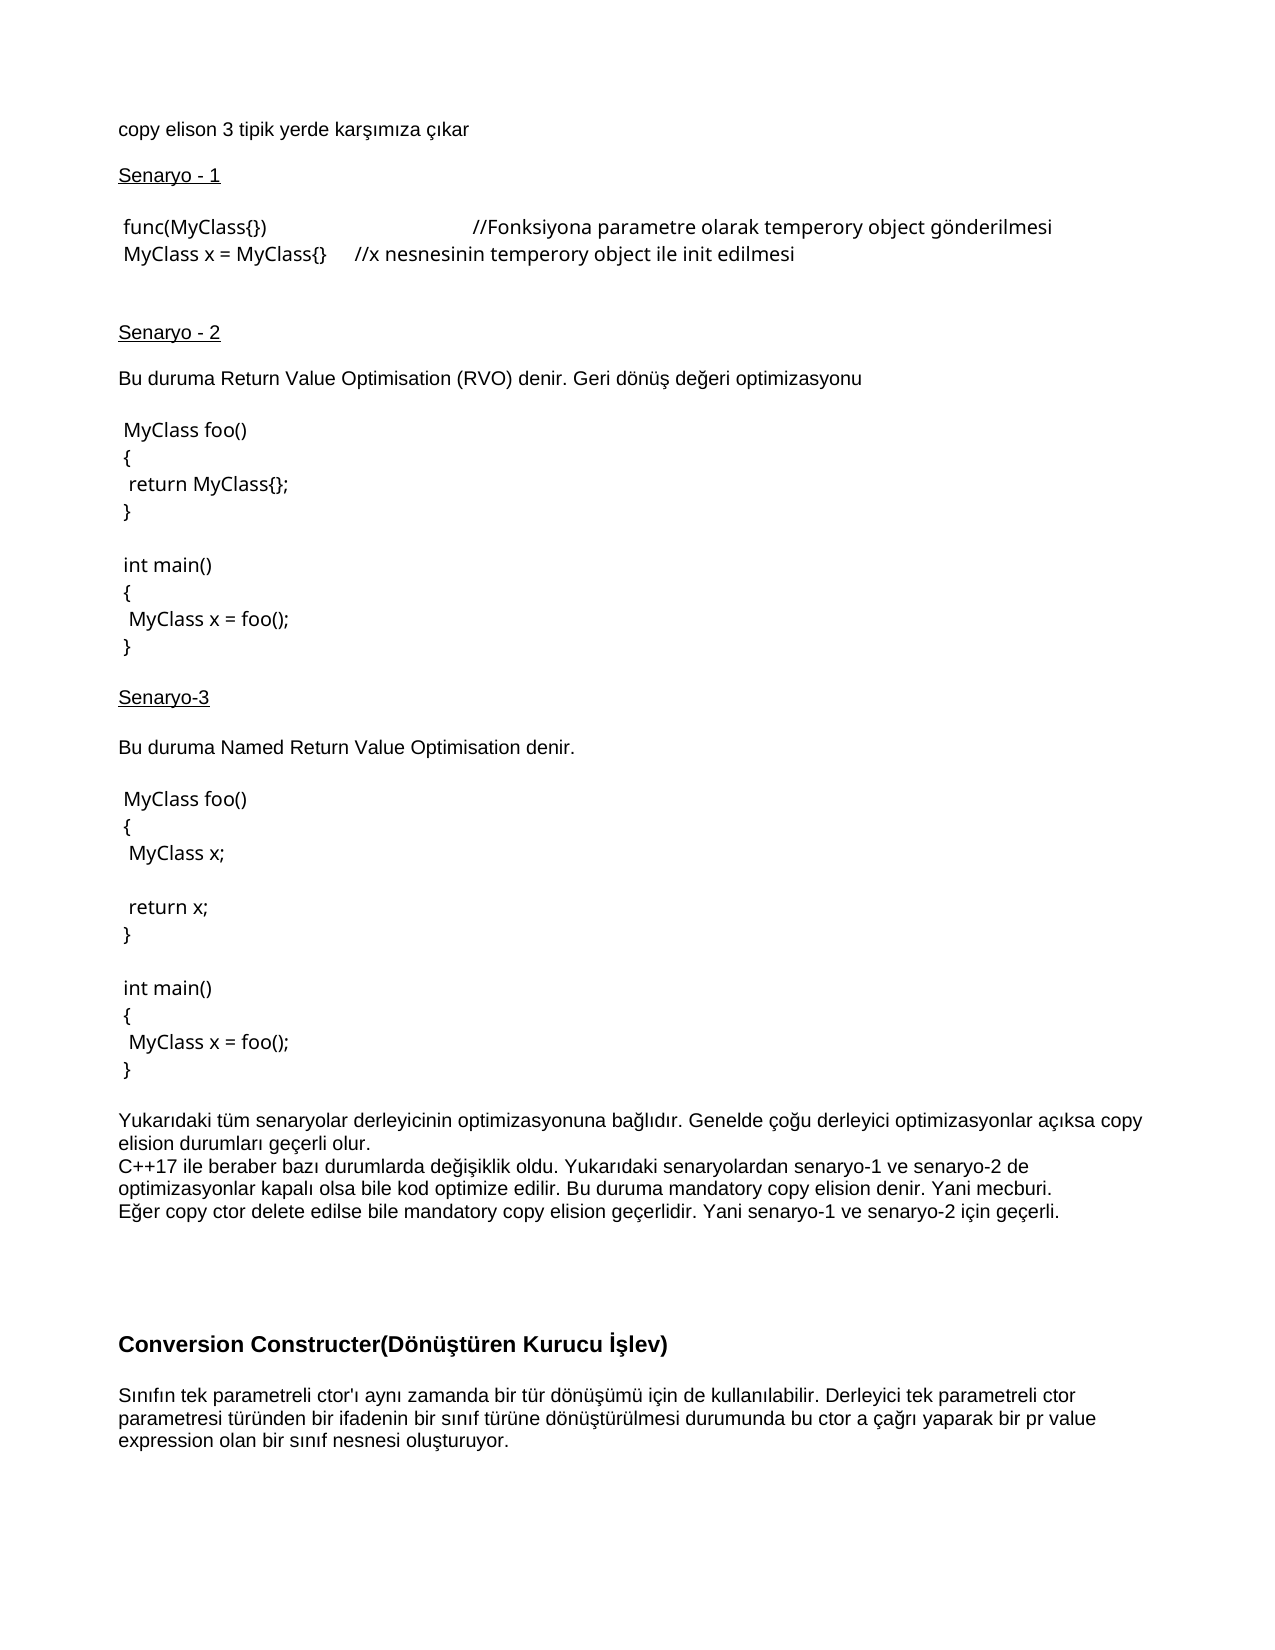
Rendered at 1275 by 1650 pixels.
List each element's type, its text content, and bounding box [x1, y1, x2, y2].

text Yukarıdaki tüm senaryolar derleyicinin optimizasyonuna bağlıdır. Genelde çoğu derleyici optimizasyonlar açıksa copy elision durumları geçerli olur. [118, 1109, 1157, 1154]
text { [118, 578, 1157, 605]
text MyClass x; [118, 839, 1157, 866]
text } [118, 632, 1157, 659]
text int main() [118, 551, 1157, 578]
text MyClass x = MyClass{} //x nesnesinin temperory object ile init edilmesi [118, 240, 1157, 267]
text C++17 ile beraber bazı durumlarda değişiklik oldu. Yukarıdaki senaryolardan senaryo-1 ve senaryo-2 de optimizasyonlar kapalı olsa bile kod optimize edilir. Bu duruma mandatory copy elision denir. Yani mecburi. [118, 1154, 1157, 1200]
text { [118, 1001, 1157, 1028]
text copy elison 3 tipik yerde karşımıza çıkar [118, 118, 1157, 141]
text Senaryo - 2 [118, 321, 1157, 344]
text { [118, 443, 1157, 470]
text Senaryo-3 [118, 686, 1157, 709]
text return x; [118, 893, 1157, 920]
text MyClass foo() [118, 785, 1157, 812]
text Sınıfın tek parametreli ctor'ı aynı zamanda bir tür dönüşümü için de kullanılabilir. Derleyici tek parametreli ctor parametresi türünden bir ifadenin bir sınıf türüne dönüştürülmesi durumunda bu ctor a çağrı yaparak bir pr value expression olan bir sınıf nesnesi oluşturuyor. [118, 1384, 1157, 1452]
text return MyClass{}; [118, 470, 1157, 497]
text } [118, 1055, 1157, 1082]
text Eğer copy ctor delete edilse bile mandatory copy elision geçerlidir. Yani senaryo-1 ve senaryo-2 için geçerli. [118, 1200, 1157, 1223]
text int main() [118, 974, 1157, 1001]
text MyClass x = foo(); [118, 1028, 1157, 1055]
text Bu duruma Return Value Optimisation (RVO) denir. Geri dönüş değeri optimizasyonu [118, 367, 1157, 389]
text } [118, 920, 1157, 947]
text func(MyClass{}) //Fonksiyona parametre olarak temperory object gönderilmesi [118, 213, 1157, 240]
text MyClass x = foo(); [118, 605, 1157, 632]
text Bu duruma Named Return Value Optimisation denir. [118, 736, 1157, 758]
text MyClass foo() [118, 416, 1157, 443]
text } [118, 497, 1157, 524]
text Senaryo - 1 [118, 163, 1157, 186]
text Conversion Constructer(Dönüştüren Kurucu İşlev) [118, 1331, 1157, 1357]
text { [118, 812, 1157, 839]
